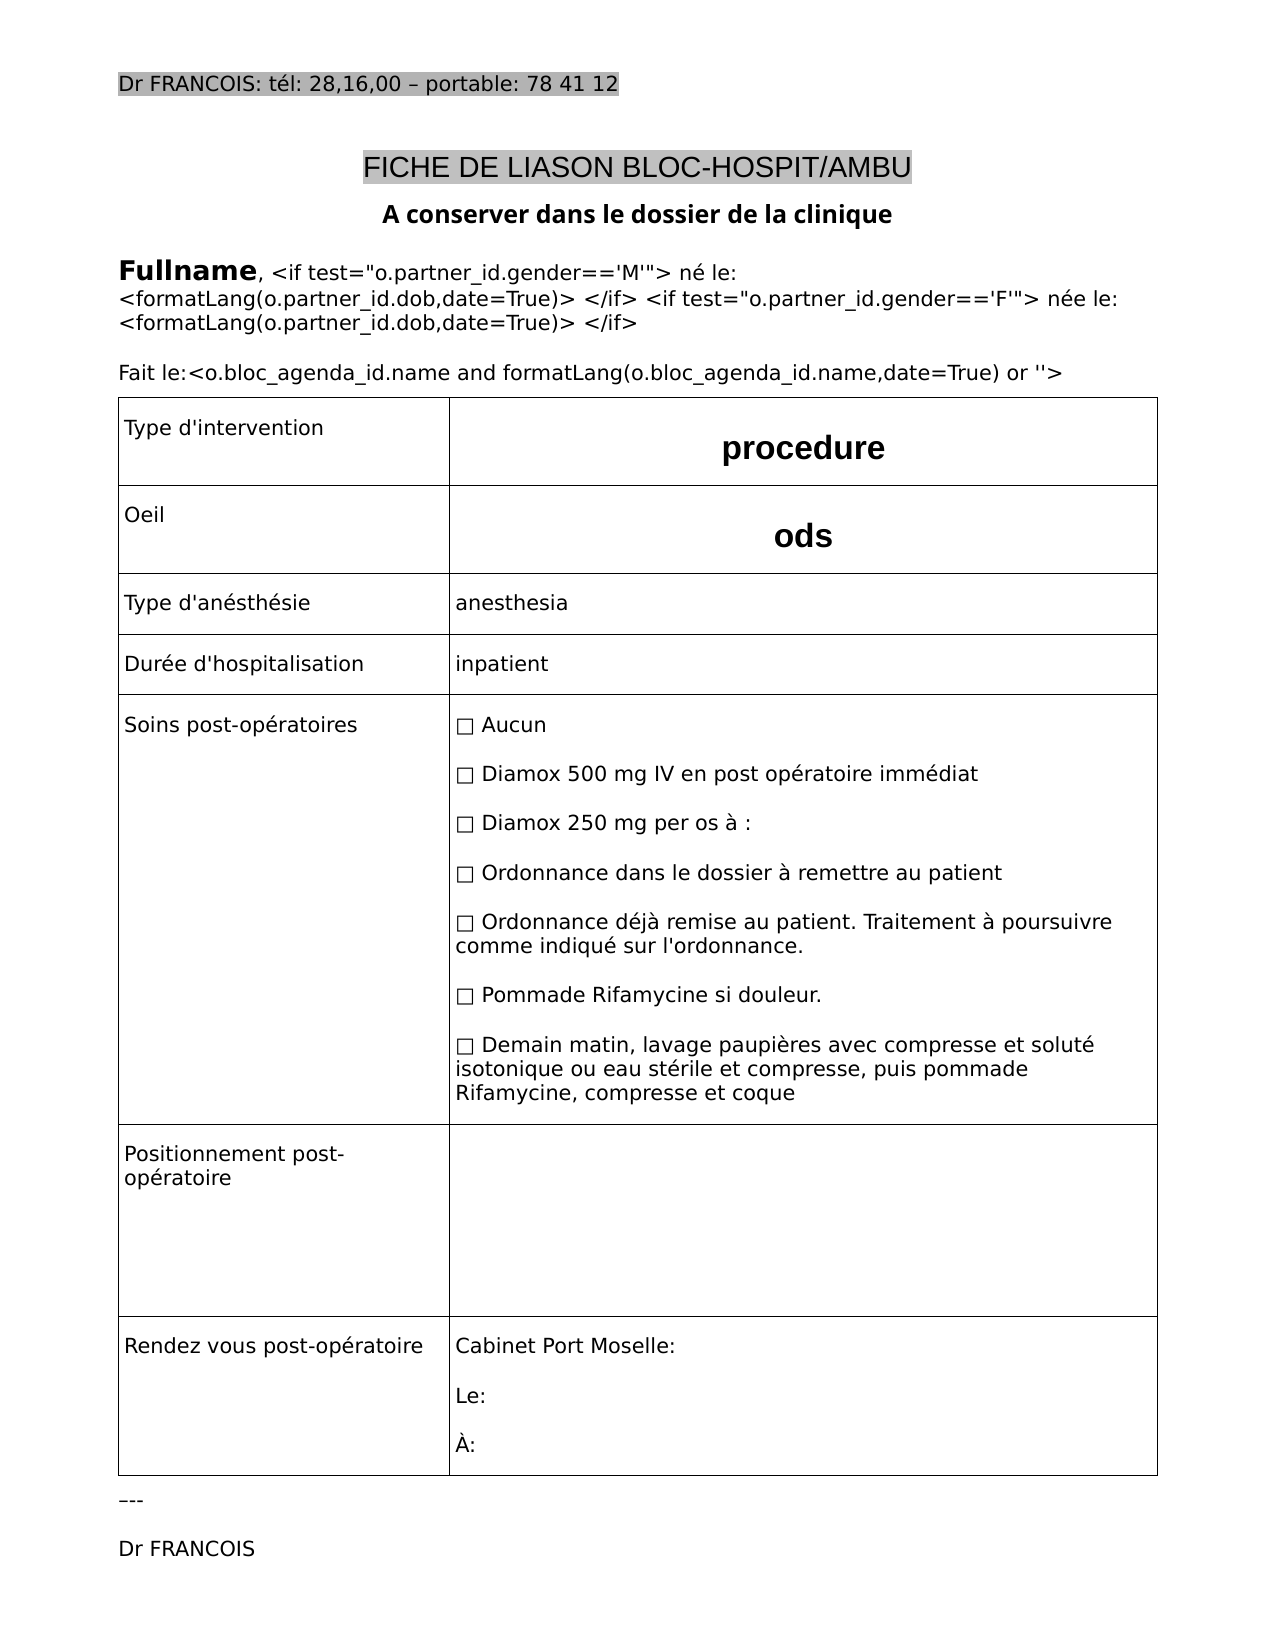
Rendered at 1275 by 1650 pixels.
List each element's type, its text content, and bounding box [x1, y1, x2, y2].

table_header Type d'intervention [119, 398, 449, 485]
table_cell Durée d'hospitalisation [119, 635, 449, 694]
subtitle FICHE DE LIASON BLOC-HOSPIT/AMBU [118, 150, 1157, 184]
table_cell □ Aucun □ Diamox 500 mg IV en post opératoire immédiat □ Diamox 250 mg per os à : □ Ordonnance dans le dossier à remettre au patient □ Ordonnance déjà remise au patient. Traitement à poursuivre comme indiqué sur l'ordonnance. □ Pommade Rifamycine si douleur. □ Demain matin, lavage paupières avec compresse et soluté isotonique ou eau stérile et compresse, puis pommade Rifamycine, compresse et coque [450, 695, 1157, 1124]
table_cell Positionnement post-opératoire [119, 1125, 449, 1316]
text A conserver dans le dossier de la clinique [118, 196, 1157, 230]
table_cell [450, 1125, 1157, 1316]
text Dr FRANCOIS [118, 1537, 1157, 1562]
table_cell inpatient [450, 635, 1157, 694]
table_cell Rendez vous post-opératoire [119, 1317, 449, 1475]
text Fullname, <if test="o.partner_id.gender=='M'"> né le: <formatLang(o.partner_id.dob,date=True)> </if> <if test="o.partner_id.gender=='F'"> née le: <formatLang(o.partner_id.dob,date=True)> </if> [118, 255, 1157, 336]
table_cell anesthesia [450, 574, 1157, 633]
table_header procedure [450, 398, 1157, 485]
table_cell ods [450, 486, 1157, 573]
table_cell Soins post-opératoires [119, 695, 449, 1124]
text –-- [118, 1488, 1157, 1512]
table_cell Cabinet Port Moselle: Le: À: [450, 1317, 1157, 1475]
table_cell Oeil [119, 486, 449, 573]
table_cell Type d'anésthésie [119, 574, 449, 633]
text Fait le:<o.bloc_agenda_id.name and formatLang(o.bloc_agenda_id.name,date=True) or ''> [118, 361, 1157, 385]
